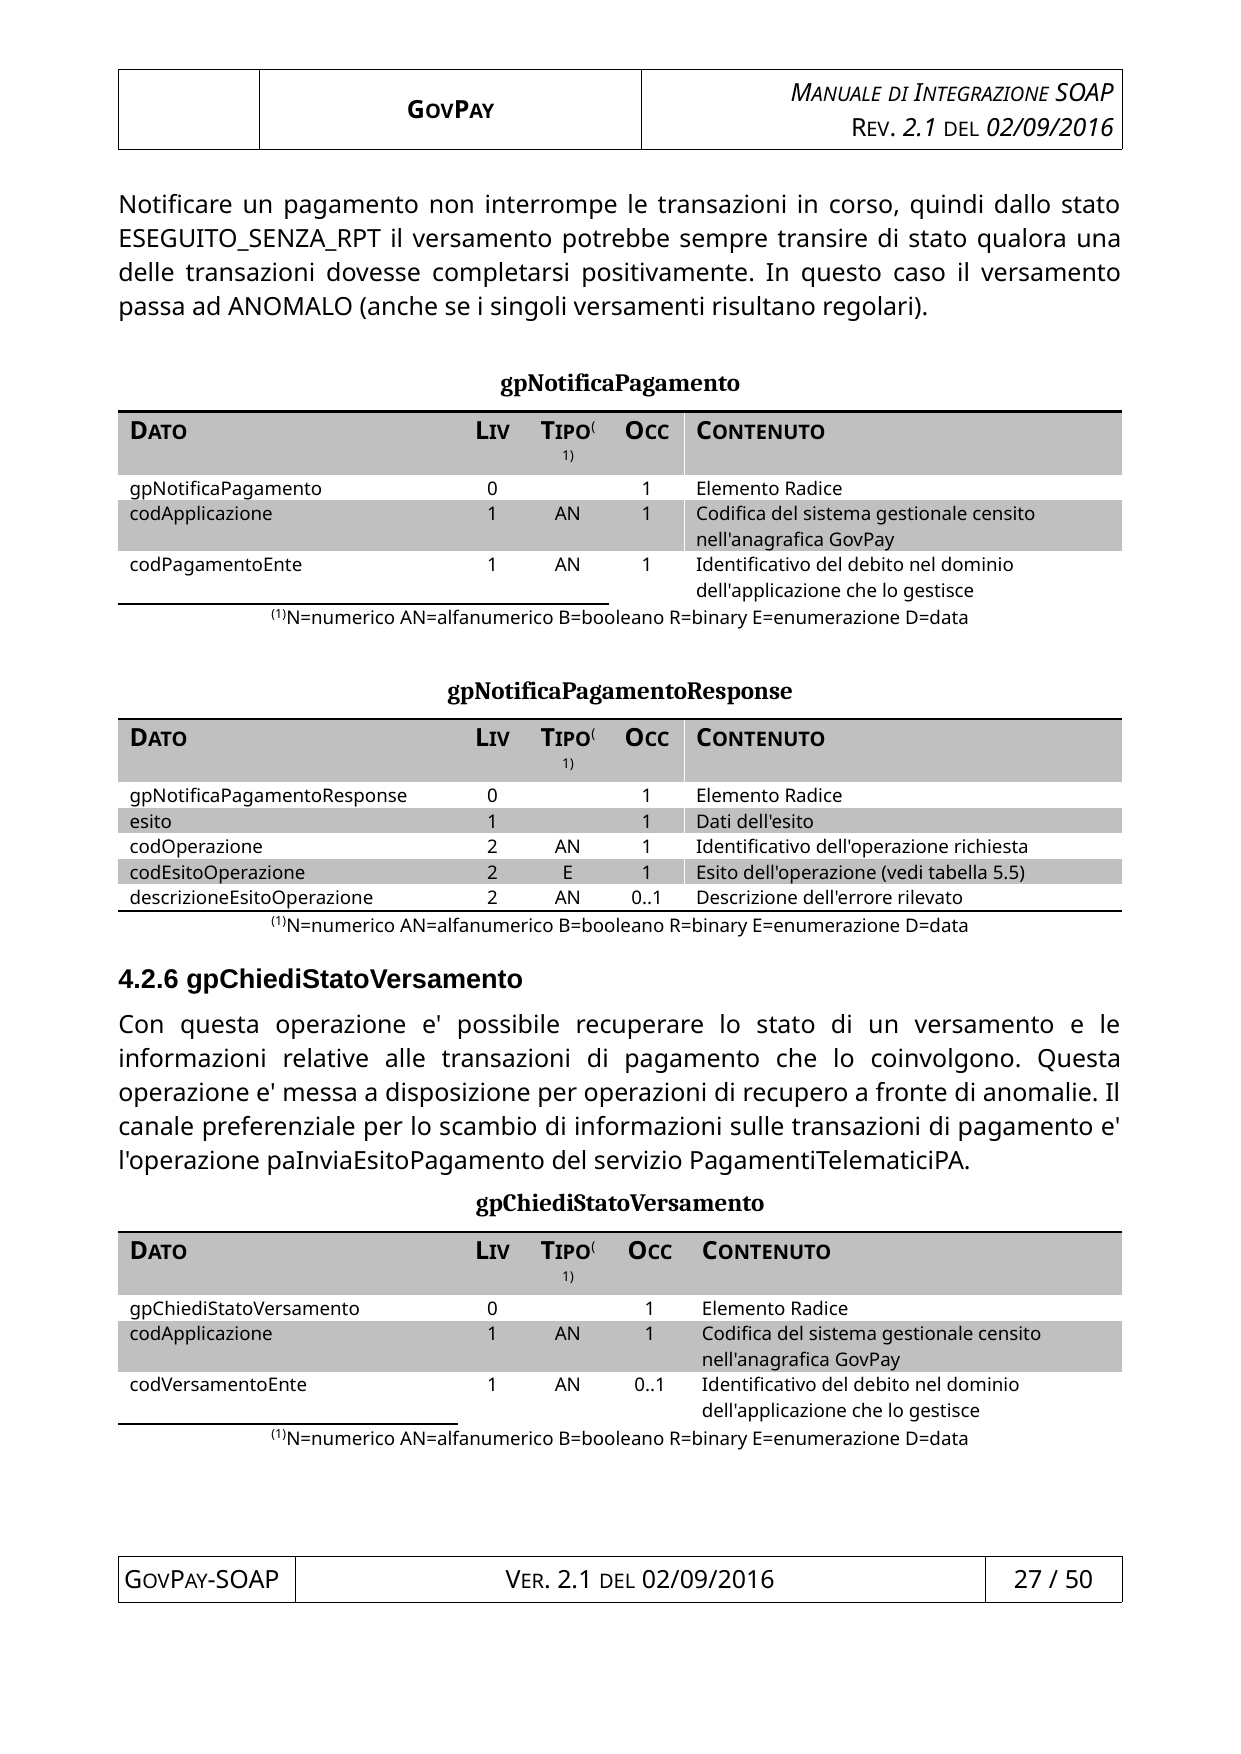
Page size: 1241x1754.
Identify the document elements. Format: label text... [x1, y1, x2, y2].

table_cell Elemento Radice [690, 1295, 1122, 1321]
table_cell Identificativo del debito nel dominio dell'applicazione che lo gestisce [690, 1372, 1122, 1423]
table_cell codEsitoOperazione [118, 859, 458, 884]
table_cell codApplicazione [118, 500, 458, 551]
text Con questa operazione e' possibile recuperare lo stato di un versamento e le informazioni relative alle transazioni di pagamento che lo coinvolgono. Questa operazione e' messa a disposizione per operazioni di recupero a fronte di anomalie. Il canale preferenziale per lo scambio di informazioni sulle transazioni di pagamento e' l'operazione paInviaEsitoPagamento del servizio PagamentiTelematiciPA. [118, 1006, 1122, 1177]
text (1)N=numerico AN=alfanumerico B=booleano R=binary E=enumerazione D=data [118, 604, 1122, 630]
table_cell gpChiediStatoVersamento [118, 1295, 458, 1321]
table_cell Liv [458, 1233, 526, 1295]
table_cell 1 [458, 808, 526, 833]
table_cell Descrizione dell'errore rilevato [685, 885, 1122, 910]
table_cell Contenuto [685, 720, 1122, 782]
table_cell [526, 1295, 609, 1321]
table_cell Identificativo del debito nel dominio dell'applicazione che lo gestisce [685, 551, 1122, 602]
table_cell Occ [609, 720, 684, 782]
table_cell 1 [458, 551, 526, 602]
table_cell Tipo(1) [526, 1233, 609, 1295]
table_cell AN [526, 1321, 609, 1372]
table_cell Tipo(1) [526, 413, 609, 475]
table_cell Dato [118, 720, 458, 782]
table_cell 0 [458, 783, 526, 808]
table_cell 0 [458, 1295, 526, 1321]
table_cell Dato [118, 413, 458, 475]
subtitle gpChiediStatoVersamento [118, 963, 1122, 994]
table_cell 1 [458, 1372, 526, 1423]
table_header gpNotificaPagamentoResponse [118, 677, 1122, 718]
table_cell codOperazione [118, 834, 458, 859]
table_cell 1 [609, 475, 684, 500]
table_cell 2 [458, 859, 526, 884]
table_cell AN [526, 551, 609, 602]
table_header gpChiediStatoVersamento [118, 1189, 1122, 1231]
table_cell Identificativo dell'operazione richiesta [685, 834, 1122, 859]
table_cell 0..1 [609, 885, 684, 910]
table_cell 1 [609, 834, 684, 859]
table_cell codPagamentoEnte [118, 551, 458, 602]
table_cell 2 [458, 885, 526, 910]
table_cell Occ [609, 1233, 690, 1295]
table_cell Liv [458, 413, 526, 475]
table_cell [526, 475, 609, 500]
table_cell Contenuto [690, 1233, 1122, 1295]
table_cell 1 [609, 500, 684, 551]
table_cell Liv [458, 720, 526, 782]
table_cell 0..1 [609, 1372, 690, 1423]
table_cell codApplicazione [118, 1321, 458, 1372]
table_cell 1 [609, 1321, 690, 1372]
text Notificare un pagamento non interrompe le transazioni in corso, quindi dallo stato ESEGUITO_SENZA_RPT il versamento potrebbe sempre transire di stato qualora una delle transazioni dovesse completarsi positivamente. In questo caso il versamento passa ad ANOMALO (anche se i singoli versamenti risultano regolari). [118, 186, 1122, 322]
table_cell Contenuto [685, 413, 1122, 475]
table_cell descrizioneEsitoOperazione [118, 885, 458, 910]
table_cell Tipo(1) [526, 720, 609, 782]
table_cell 1 [609, 1295, 690, 1321]
table_cell Elemento Radice [685, 783, 1122, 808]
table_cell 1 [609, 783, 684, 808]
table_cell Dato [118, 1233, 458, 1295]
text (1)N=numerico AN=alfanumerico B=booleano R=binary E=enumerazione D=data [118, 912, 1122, 938]
table_cell 1 [609, 808, 684, 833]
table_cell codVersamentoEnte [118, 1372, 458, 1423]
table_cell AN [526, 834, 609, 859]
table_cell 1 [609, 551, 684, 602]
table_cell E [526, 859, 609, 884]
table_cell Codifica del sistema gestionale censito nell'anagrafica GovPay [690, 1321, 1122, 1372]
table_cell gpNotificaPagamentoResponse [118, 783, 458, 808]
table_cell 0 [458, 475, 526, 500]
table_cell [526, 783, 609, 808]
table_cell 1 [609, 859, 684, 884]
table_cell AN [526, 885, 609, 910]
table_cell 1 [458, 1321, 526, 1372]
table_cell AN [526, 500, 609, 551]
text (1)N=numerico AN=alfanumerico B=booleano R=binary E=enumerazione D=data [118, 1425, 1122, 1450]
table_cell 1 [458, 500, 526, 551]
table_header gpNotificaPagamento [118, 369, 1122, 410]
table_cell Dati dell'esito [685, 808, 1122, 833]
table_cell 2 [458, 834, 526, 859]
table_cell Occ [609, 413, 684, 475]
table_cell gpNotificaPagamento [118, 475, 458, 500]
table_cell Elemento Radice [685, 475, 1122, 500]
table_cell AN [526, 1372, 609, 1423]
table_cell esito [118, 808, 458, 833]
table_cell Codifica del sistema gestionale censito nell'anagrafica GovPay [685, 500, 1122, 551]
table_cell Esito dell'operazione (vedi tabella 5.5) [685, 859, 1122, 884]
table_cell [526, 808, 609, 833]
